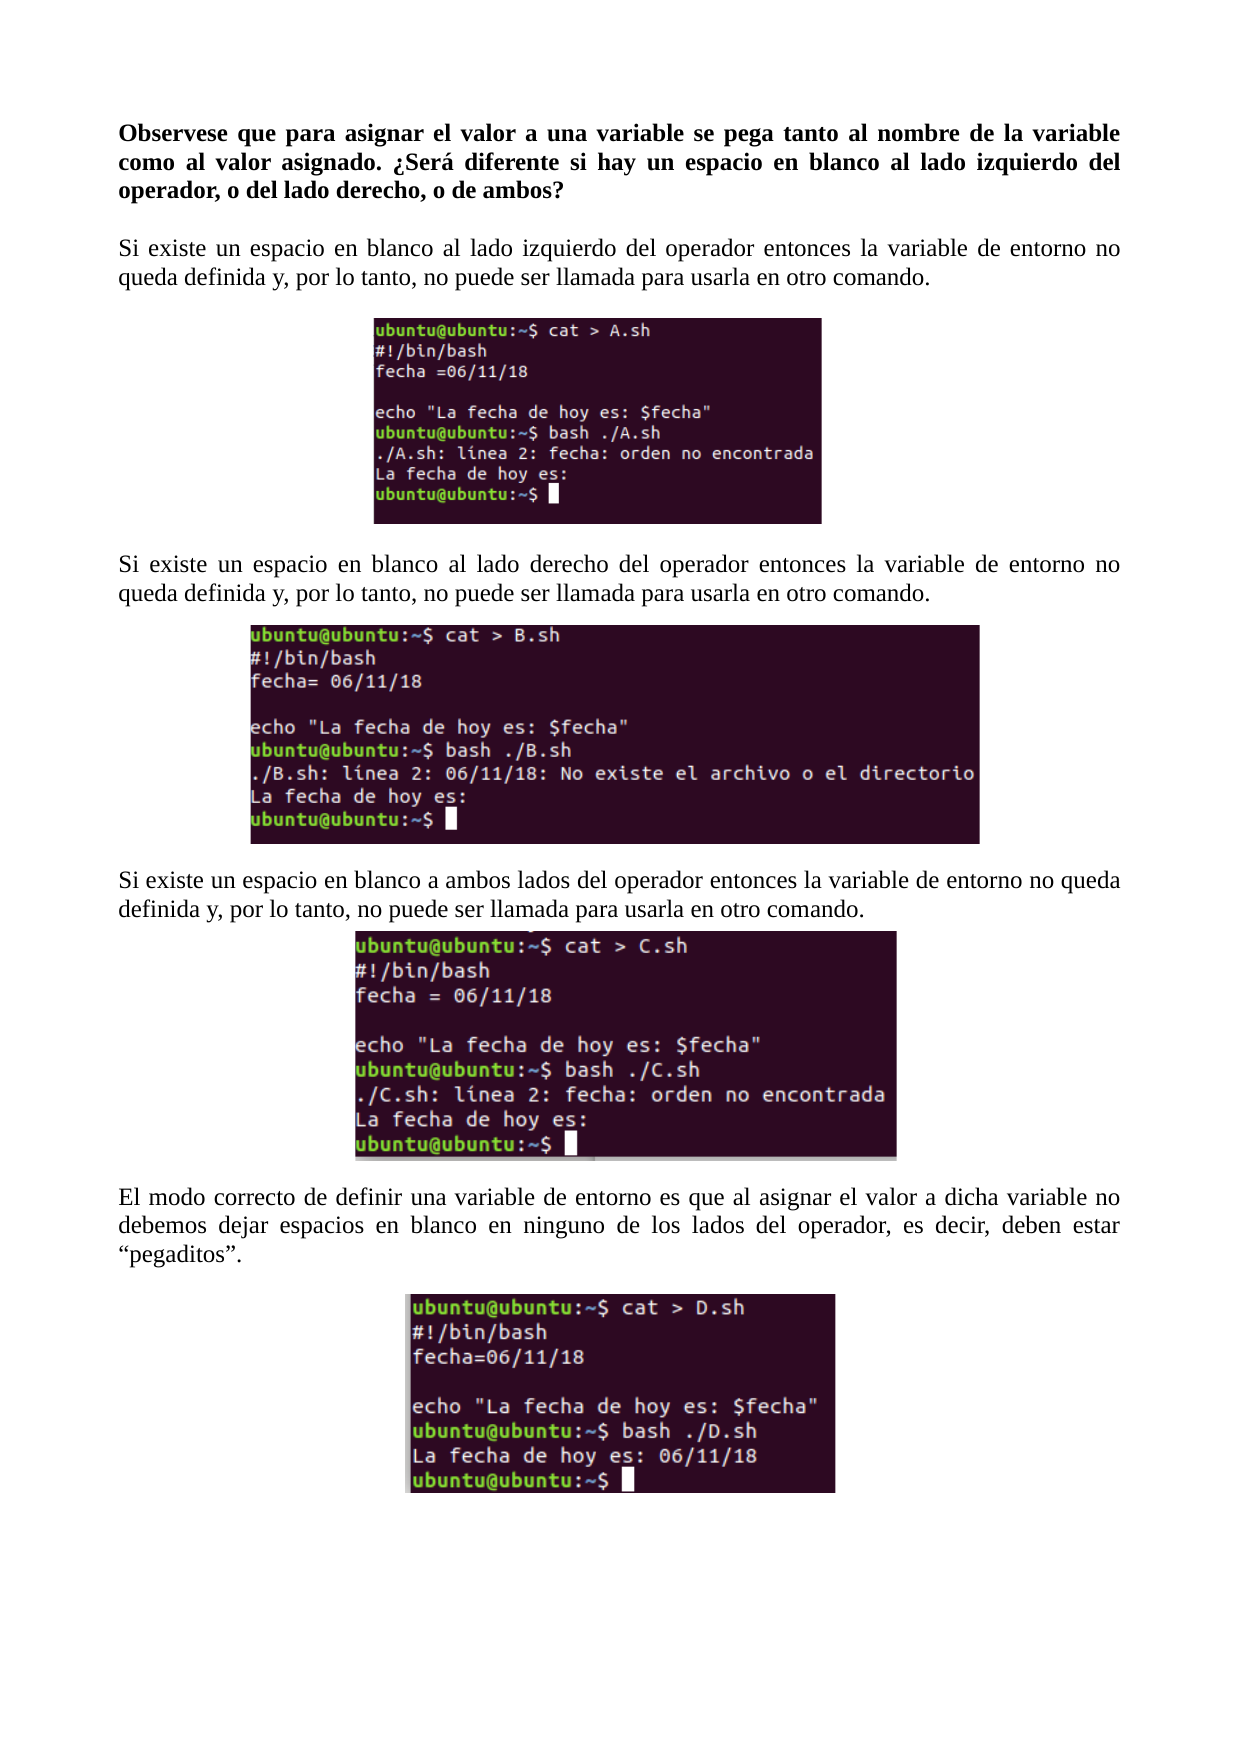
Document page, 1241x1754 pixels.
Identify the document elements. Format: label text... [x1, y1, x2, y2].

picture [250, 625, 980, 844]
text Observese que para asignar el valor a una variable se pega tanto al nombre de la variable como al valor asignado. ¿Será diferente si hay un espacio en blanco al lado izquierdo del operador, o del lado derecho, o de ambos? [118, 118, 1122, 204]
text Si existe un espacio en blanco al lado izquierdo del operador entonces la variable de entorno no queda definida y, por lo tanto, no puede ser llamada para usarla en otro comando. [118, 233, 1122, 291]
text El modo correcto de definir una variable de entorno es que al asignar el valor a dicha variable no debemos dejar espacios en blanco en ninguno de los lados del operador, es decir, deben estar “pegaditos”. [118, 1182, 1122, 1268]
text Si existe un espacio en blanco a ambos lados del operador entonces la variable de entorno no queda definida y, por lo tanto, no puede ser llamada para usarla en otro comando. [118, 866, 1122, 923]
picture [373, 318, 822, 524]
text Si existe un espacio en blanco al lado derecho del operador entonces la variable de entorno no queda definida y, por lo tanto, no puede ser llamada para usarla en otro comando. [118, 549, 1122, 607]
picture [355, 931, 897, 1161]
picture [405, 1294, 836, 1493]
